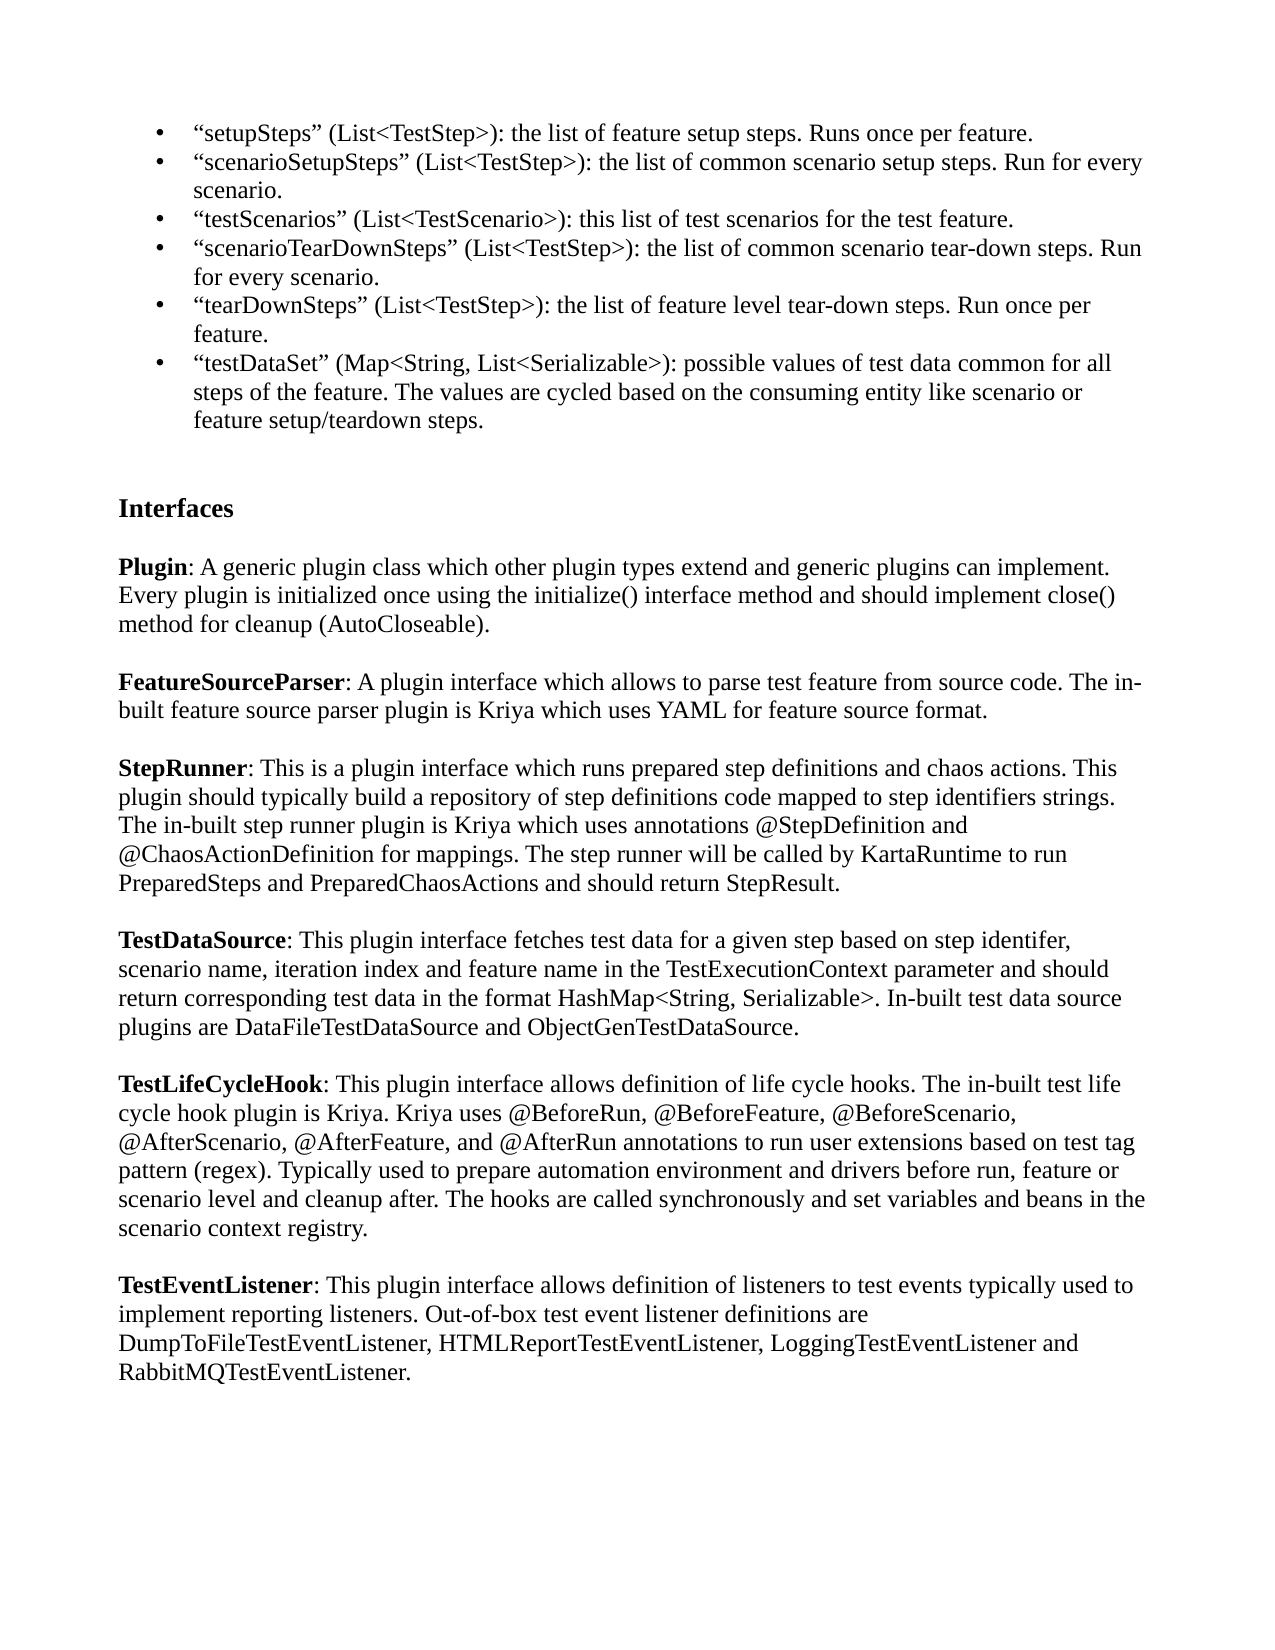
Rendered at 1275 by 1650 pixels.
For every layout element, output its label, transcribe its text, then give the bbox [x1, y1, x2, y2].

text Interfaces [118, 492, 1157, 523]
text TestLifeCycleHook: This plugin interface allows definition of life cycle hooks. The in-built test life cycle hook plugin is Kriya. Kriya uses @BeforeRun, @BeforeFeature, @BeforeScenario, @AfterScenario, @AfterFeature, and @AfterRun annotations to run user extensions based on test tag pattern (regex). Typically used to prepare automation environment and drivers before run, feature or scenario level and cleanup after. The hooks are called synchronously and set variables and beans in the scenario context registry. [118, 1069, 1157, 1242]
list “tearDownSteps” (List<TestStep>): the list of feature level tear-down steps. Run once per feature. [156, 291, 1157, 348]
text TestEventListener: This plugin interface allows definition of listeners to test events typically used to implement reporting listeners. Out-of-box test event listener definitions are DumpToFileTestEventListener, HTMLReportTestEventListener, LoggingTestEventListener and RabbitMQTestEventListener. [118, 1271, 1157, 1386]
text Plugin: A generic plugin class which other plugin types extend and generic plugins can implement. Every plugin is initialized once using the initialize() interface method and should implement close() method for cleanup (AutoCloseable). [118, 552, 1157, 638]
list “testScenarios” (List<TestScenario>): this list of test scenarios for the test feature. [156, 204, 1157, 233]
list “setupSteps” (List<TestStep>): the list of feature setup steps. Runs once per feature. [156, 118, 1157, 147]
list “scenarioSetupSteps” (List<TestStep>): the list of common scenario setup steps. Run for every scenario. [156, 147, 1157, 204]
text FeatureSourceParser: A plugin interface which allows to parse test feature from source code. The in-built feature source parser plugin is Kriya which uses YAML for feature source format. [118, 667, 1157, 724]
list “testDataSet” (Map<String, List<Serializable>): possible values of test data common for all steps of the feature. The values are cycled based on the consuming entity like scenario or feature setup/teardown steps. [156, 348, 1157, 434]
text TestDataSource: This plugin interface fetches test data for a given step based on step identifer, scenario name, iteration index and feature name in the TestExecutionContext parameter and should return corresponding test data in the format HashMap<String, Serializable>. In-built test data source plugins are DataFileTestDataSource and ObjectGenTestDataSource. [118, 926, 1157, 1041]
list “scenarioTearDownSteps” (List<TestStep>): the list of common scenario tear-down steps. Run for every scenario. [156, 233, 1157, 291]
text StepRunner: This is a plugin interface which runs prepared step definitions and chaos actions. This plugin should typically build a repository of step definitions code mapped to step identifiers strings. The in-built step runner plugin is Kriya which uses annotations @StepDefinition and @ChaosActionDefinition for mappings. The step runner will be called by KartaRuntime to run PreparedSteps and PreparedChaosActions and should return StepResult. [118, 753, 1157, 897]
